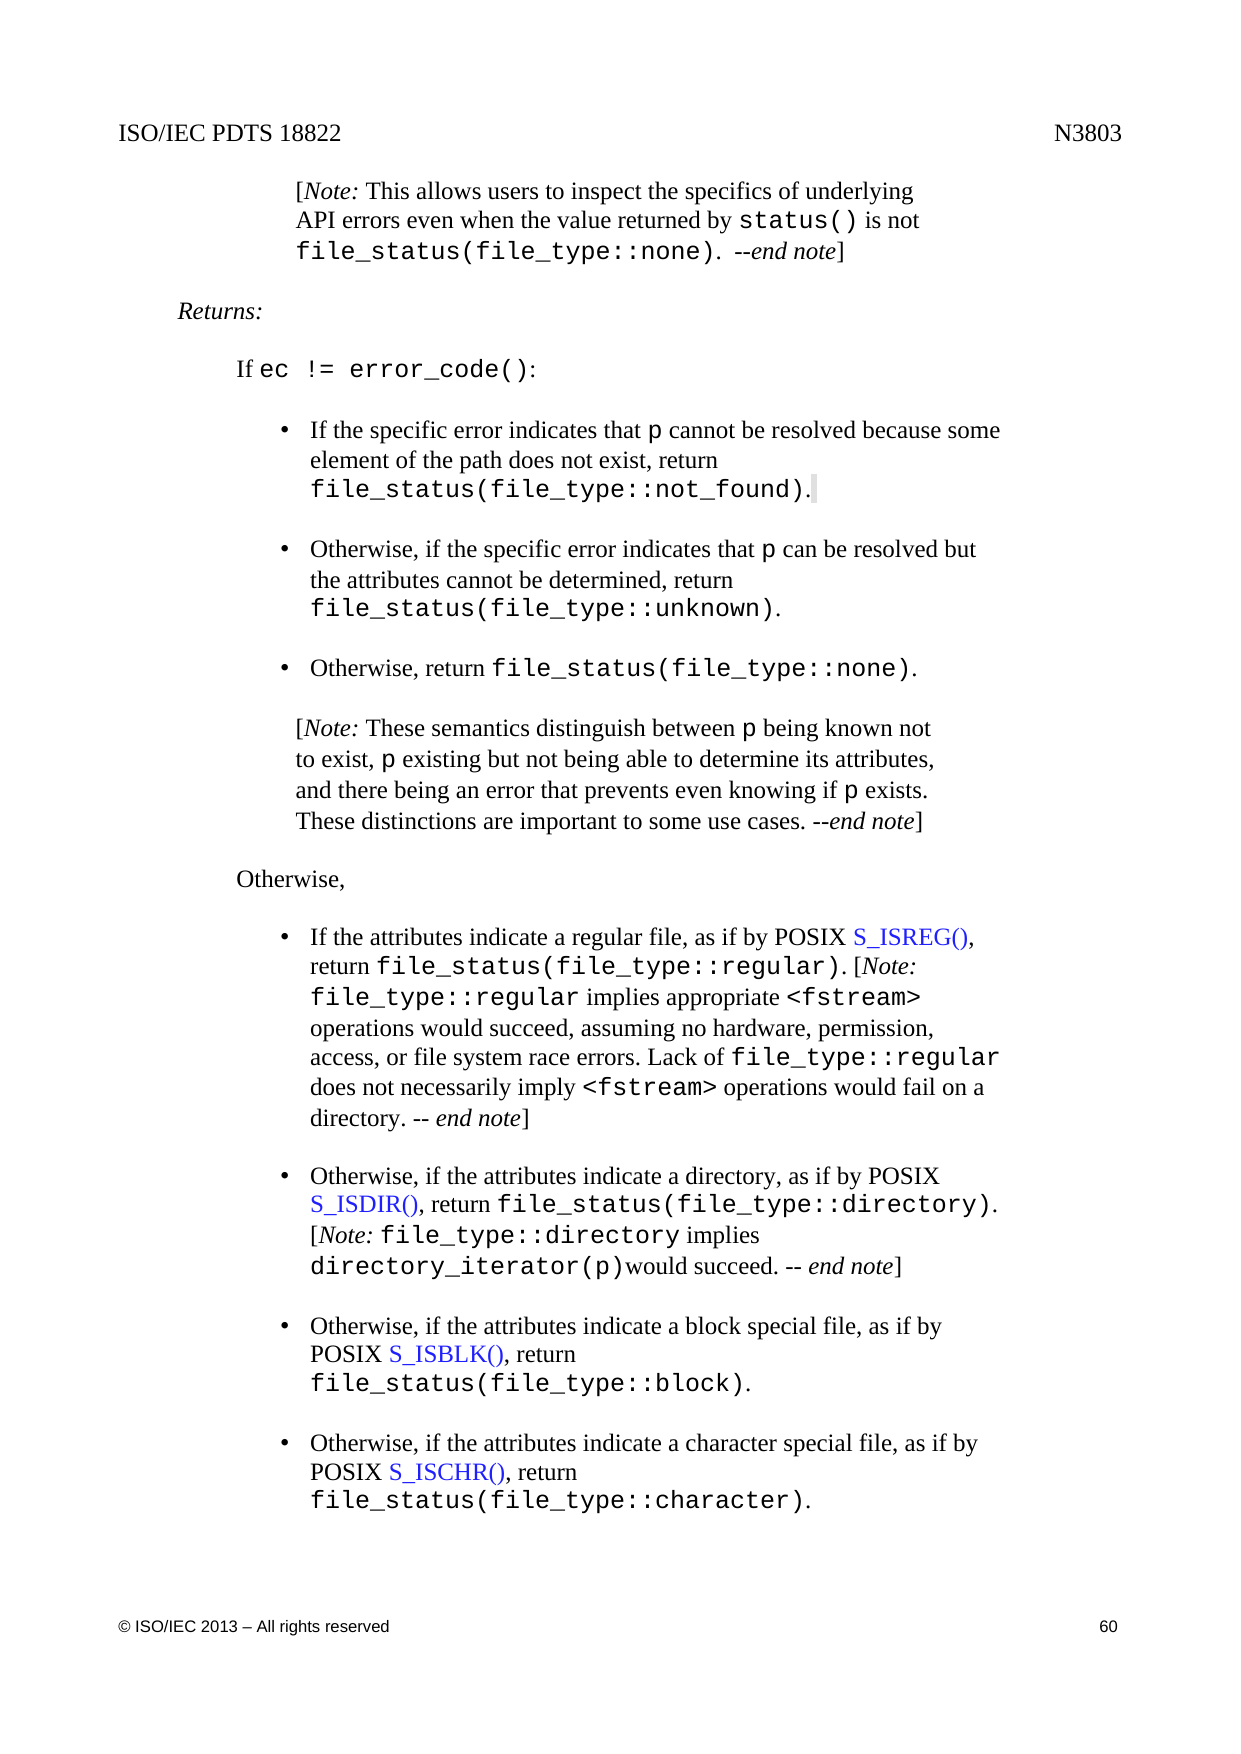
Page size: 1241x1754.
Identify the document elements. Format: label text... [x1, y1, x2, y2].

text [Note: These semantics distinguish between p being known not to exist, p existing but not being able to determine its attributes, and there being an error that prevents even knowing if p exists. These distinctions are important to some use cases. --end note] [295, 713, 945, 835]
text Returns: [177, 296, 1063, 325]
list If the specific error indicates that p cannot be resolved because some element of the path does not exist, return file_status(file_type::not_found). [280, 415, 1004, 534]
list If the attributes indicate a regular file, as if by POSIX S_ISREG(), return file_status(file_type::regular). [Note: file_type::regular implies appropriate <fstream> operations would succeed, assuming no hardware, permission, access, or file system race errors. Lack of file_type::regular does not necessarily imply <fstream> operations would fail on a directory. -- end note] [280, 922, 1004, 1161]
list Otherwise, if the attributes indicate a directory, as if by POSIX S_ISDIR(), return file_status(file_type::directory). [Note: file_type::directory implies directory_iterator(p)would succeed. -- end note] [280, 1161, 1004, 1311]
text Otherwise, [236, 864, 1004, 893]
list Otherwise, if the attributes indicate a character special file, as if by POSIX S_ISCHR(), return file_status(file_type::character). [280, 1428, 1004, 1545]
list Otherwise, if the attributes indicate a block special file, as if by POSIX S_ISBLK(), return file_status(file_type::block). [280, 1311, 1004, 1428]
text [Note: This allows users to inspect the specifics of underlying API errors even when the value returned by status() is not file_status(file_type::none). --end note] [295, 176, 945, 267]
list Otherwise, return file_status(file_type::none). [280, 653, 1004, 684]
list Otherwise, if the specific error indicates that p can be resolved but the attributes cannot be determined, return file_status(file_type::unknown). [280, 534, 1004, 653]
text If ec != error_code(): [236, 354, 1004, 385]
